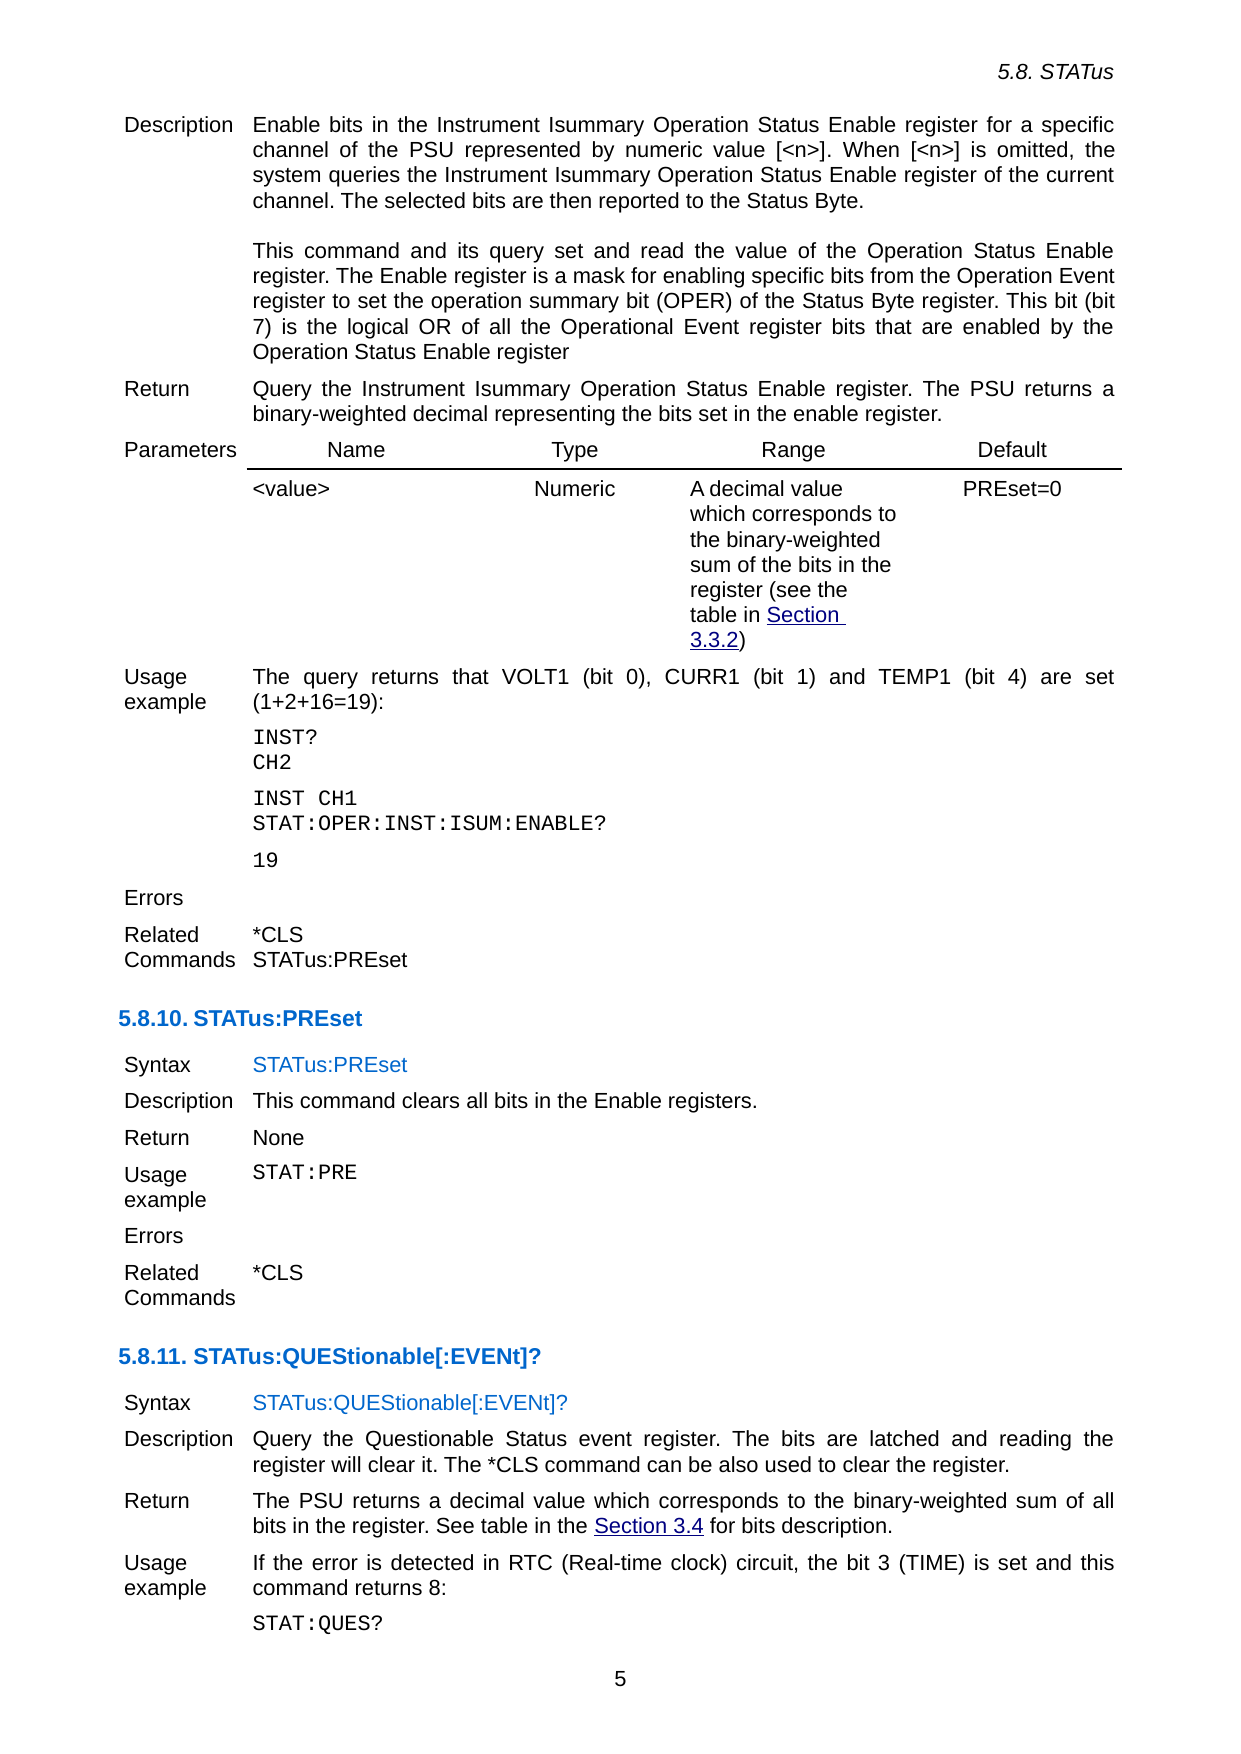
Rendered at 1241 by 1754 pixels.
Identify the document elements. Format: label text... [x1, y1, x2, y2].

table_cell <value> [247, 470, 465, 658]
table_cell Description [118, 1083, 247, 1119]
table_cell Default [903, 432, 1122, 468]
table_cell Return [118, 370, 247, 432]
table_cell Name [247, 432, 465, 468]
table_cell [247, 1218, 1122, 1254]
table_cell Description [118, 1421, 247, 1482]
table_cell Usage example [118, 1156, 247, 1218]
table_cell Usage example [118, 1544, 247, 1643]
table_cell Range [684, 432, 903, 468]
table_cell [247, 880, 1122, 916]
subtitle STATus:PREset [118, 1004, 1122, 1031]
table_cell A decimal value which corresponds to the binary-weighted sum of the bits in the register (see the table in Section 3.3.2) [684, 470, 903, 658]
table_cell STAT:PRE [247, 1156, 1122, 1218]
table_cell *CLS [247, 1254, 1122, 1316]
table_cell The query returns that VOLT1 (bit 0), CURR1 (bit 1) and TEMP1 (bit 4) are set (1+2+16=19): INST? CH2 INST CH1 STAT:OPER:INST:ISUM:ENABLE? 19 [247, 658, 1122, 879]
table_cell Related Commands [118, 1254, 247, 1316]
table_cell None [247, 1119, 1122, 1156]
table_cell Errors [118, 880, 247, 916]
table_cell Return [118, 1119, 247, 1156]
table_cell If the error is detected in RTC (Real-time clock) circuit, the bit 3 (TIME) is set and this command returns 8: STAT:QUES? [247, 1544, 1122, 1643]
table_cell This command clears all bits in the Enable registers. [247, 1083, 1122, 1119]
table_cell The PSU returns a decimal value which corresponds to the binary-weighted sum of all bits in the register. See table in the Section 3.4 for bits description. [247, 1483, 1122, 1544]
table_cell Description [118, 106, 247, 370]
table_cell Enable bits in the Instrument Isummary Operation Status Enable register for a specific channel of the PSU represented by numeric value [<n>]. When [<n>] is omitted, the system queries the Instrument Isummary Operation Status Enable register of the current channel. The selected bits are then reported to the Status Byte. This command and its query set and read the value of the Operation Status Enable register. The Enable register is a mask for enabling specific bits from the Operation Event register to set the operation summary bit (OPER) of the Status Byte register. This bit (bit 7) is the logical OR of all the Operational Event register bits that are enabled by the Operation Status Enable register [247, 106, 1122, 370]
table_cell Parameters [118, 432, 247, 658]
subtitle STATus:QUEStionable[:EVENt]? [118, 1343, 1122, 1369]
table_cell Return [118, 1483, 247, 1544]
table_header STATus:PREset [247, 1046, 1122, 1082]
table_cell *CLS STATus:PREset [247, 916, 1122, 978]
table_cell Usage example [118, 658, 247, 879]
table_cell Type [465, 432, 684, 468]
table_cell Errors [118, 1218, 247, 1254]
table_header Syntax [118, 1384, 247, 1421]
table_cell Related Commands [118, 916, 247, 978]
table_cell Query the Questionable Status event register. The bits are latched and reading the register will clear it. The *CLS command can be also used to clear the register. [247, 1421, 1122, 1482]
table_cell Query the Instrument Isummary Operation Status Enable register. The PSU returns a binary-weighted decimal representing the bits set in the enable register. [247, 370, 1122, 432]
table_header Syntax [118, 1046, 247, 1082]
table_header STATus:QUEStionable[:EVENt]? [247, 1384, 1122, 1421]
table_cell Numeric [465, 470, 684, 658]
table_cell PREset=0 [903, 470, 1122, 658]
